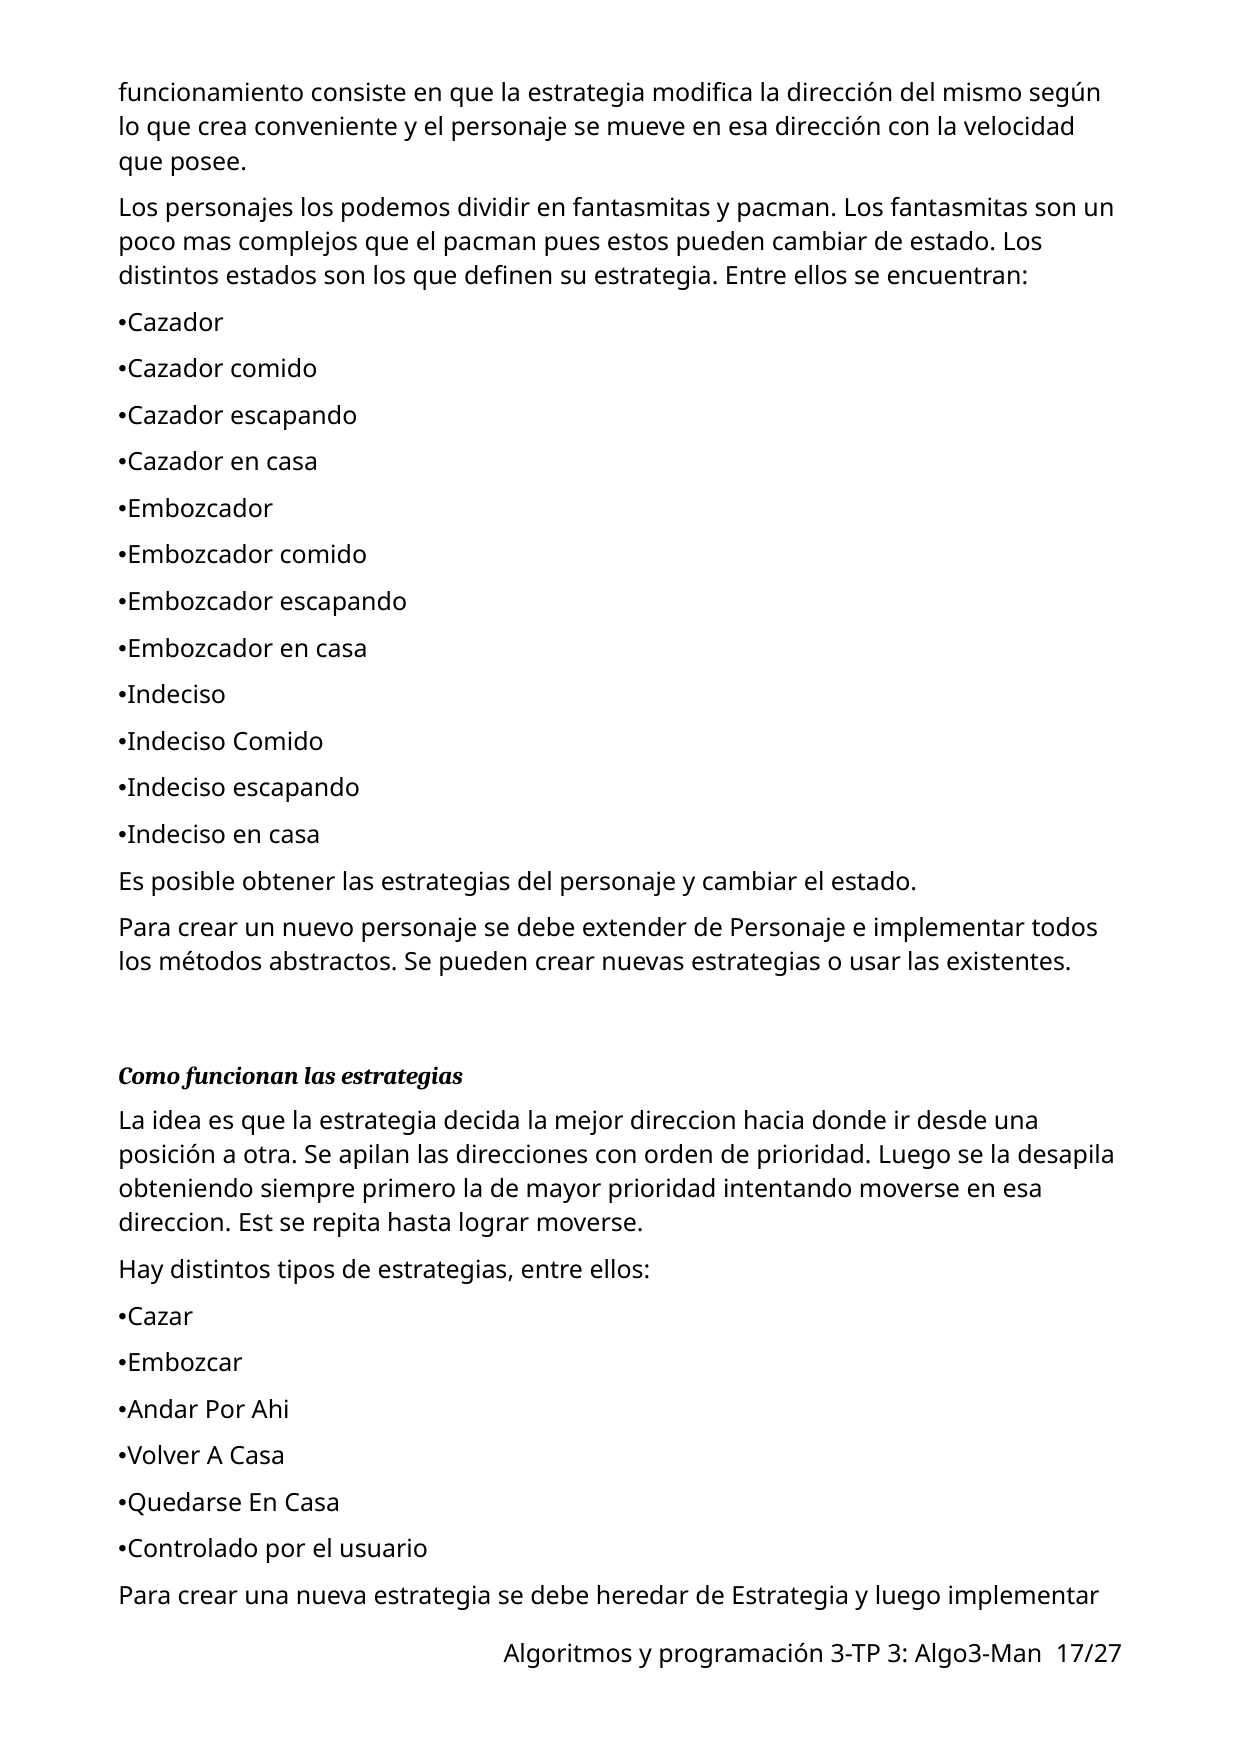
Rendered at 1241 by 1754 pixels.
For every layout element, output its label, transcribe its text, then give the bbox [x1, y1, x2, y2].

list Volver A Casa [118, 1438, 1122, 1472]
list Cazador comido [118, 351, 1122, 385]
list Cazador [118, 304, 1122, 338]
list Embozcador [118, 491, 1122, 525]
text Los personajes los podemos dividir en fantasmitas y pacman. Los fantasmitas son un poco mas complejos que el pacman pues estos pueden cambiar de estado. Los distintos estados son los que definen su estrategia. Entre ellos se encuentran: [118, 190, 1122, 292]
list Embozcador escapando [118, 584, 1122, 618]
subtitle Como funcionan las estrategias [118, 1062, 1122, 1090]
list Embozcador comido [118, 537, 1122, 571]
text Es posible obtener las estrategias del personaje y cambiar el estado. [118, 863, 1122, 897]
text Hay distintos tipos de estrategias, entre ellos: [118, 1252, 1122, 1286]
text La idea es que la estrategia decida la mejor direccion hacia donde ir desde una posición a otra. Se apilan las direcciones con orden de prioridad. Luego se la desapila obteniendo siempre primero la de mayor prioridad intentando moverse en esa direccion. Est se repita hasta lograr moverse. [118, 1103, 1122, 1239]
list Controlado por el usuario [118, 1531, 1122, 1565]
list Indeciso escapando [118, 770, 1122, 804]
list Indeciso en casa [118, 817, 1122, 851]
list Embozcar [118, 1345, 1122, 1379]
list Cazar [118, 1298, 1122, 1332]
text Para crear un nuevo personaje se debe extender de Personaje e implementar todos los métodos abstractos. Se pueden crear nuevas estrategias o usar las existentes. [118, 910, 1122, 978]
list Cazador escapando [118, 397, 1122, 432]
text Para crear una nueva estrategia se debe heredar de Estrategia y luego implementar [118, 1578, 1122, 1612]
list Andar Por Ahi [118, 1391, 1122, 1425]
text funcionamiento consiste en que la estrategia modifica la dirección del mismo según lo que crea conveniente y el personaje se mueve en esa dirección con la velocidad que posee. [118, 75, 1122, 177]
list Cazador en casa [118, 444, 1122, 478]
list Embozcador en casa [118, 630, 1122, 664]
list Quedarse En Casa [118, 1484, 1122, 1518]
list Indeciso Comido [118, 723, 1122, 757]
list Indeciso [118, 677, 1122, 711]
